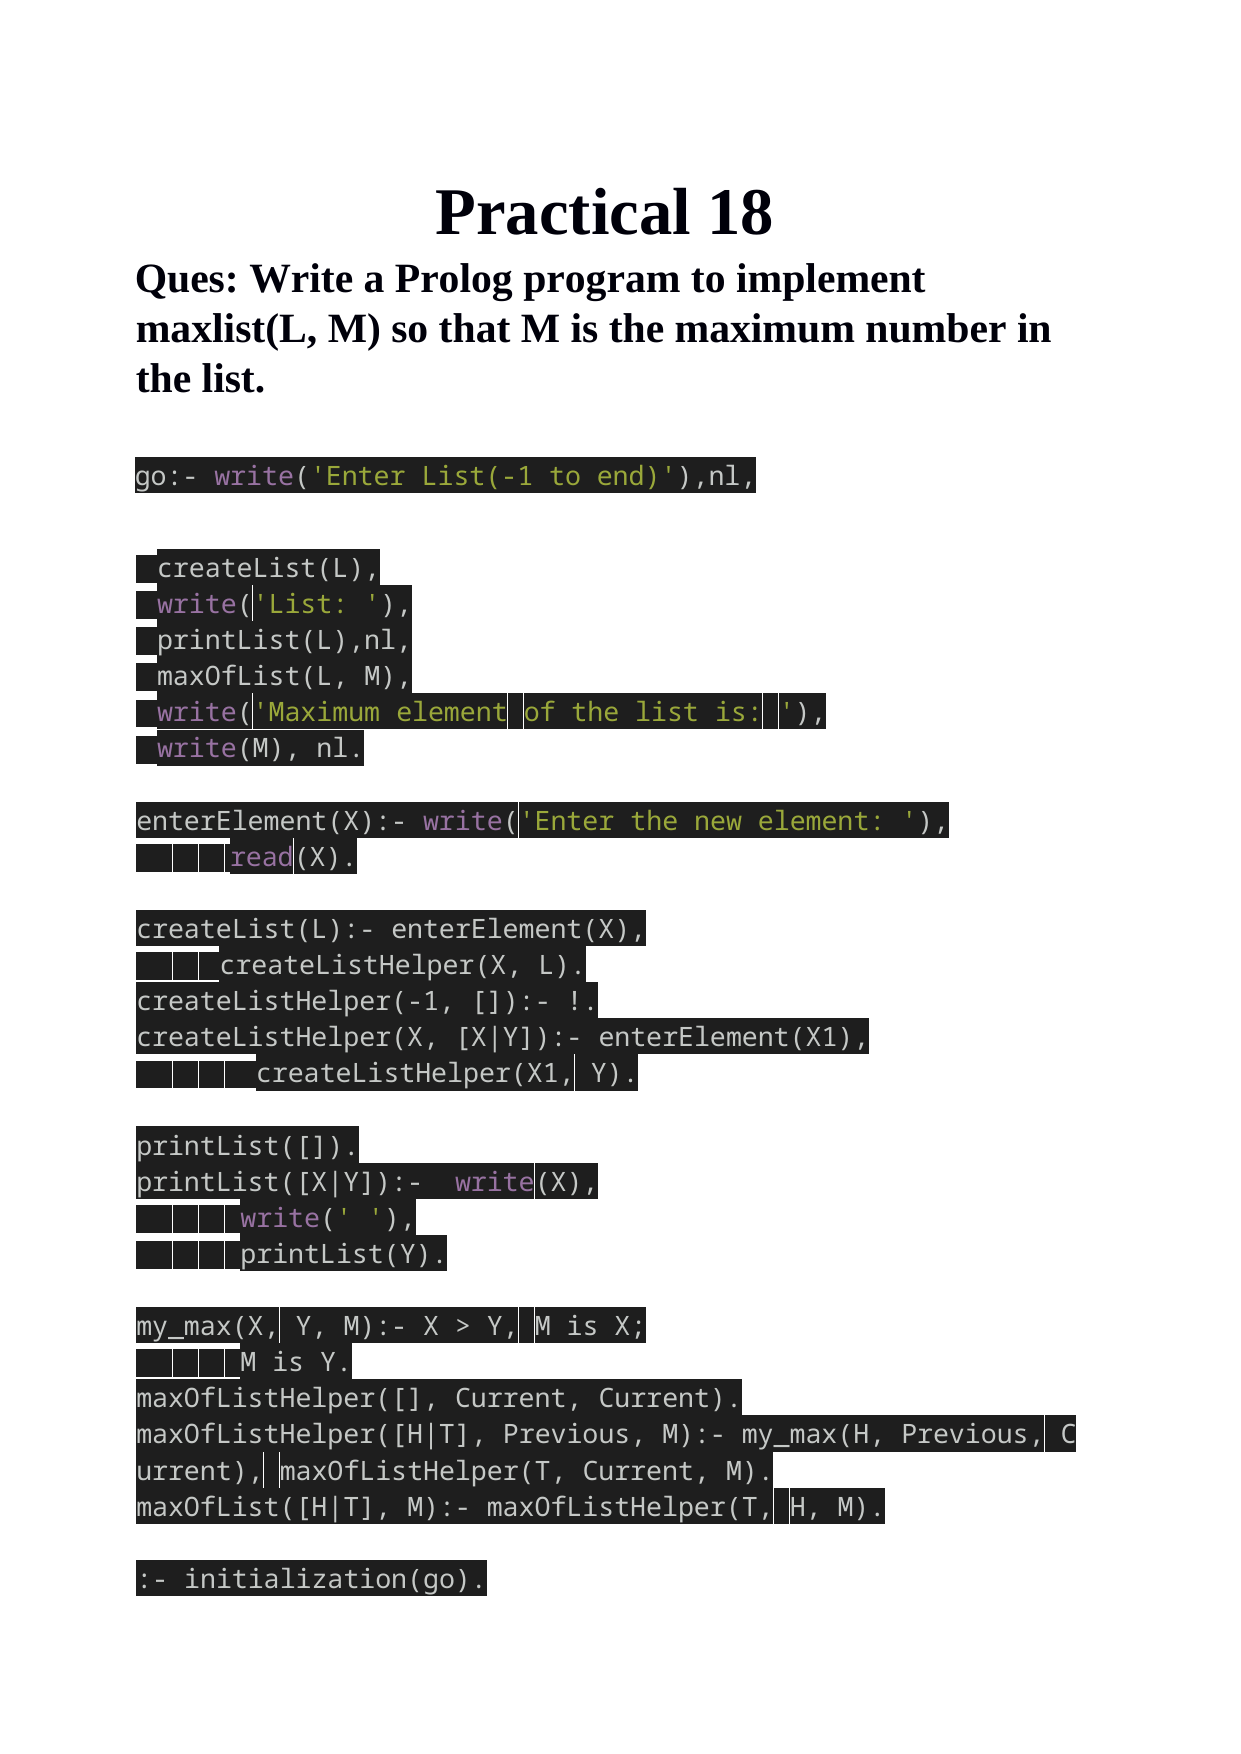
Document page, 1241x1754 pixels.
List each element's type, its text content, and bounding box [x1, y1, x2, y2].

text write('Maximum element of the list is: '), [136, 693, 1088, 729]
text write('List: '), [136, 585, 1088, 621]
text write(' '), [136, 1199, 1088, 1235]
text go:- write('Enter List(-1 to end)'),nl, [134, 457, 1088, 493]
text my_max(X, Y, M):- X > Y, M is X; [136, 1307, 1088, 1343]
text enterElement(X):- write('Enter the new element: '), [136, 802, 1088, 838]
text createList(L), [136, 549, 1088, 585]
text printList([X|Y]):- write(X), [136, 1163, 1088, 1199]
text write(M), nl. [136, 729, 1088, 766]
text createList(L):- enterElement(X), [136, 910, 1088, 946]
text M is Y. [136, 1343, 1088, 1379]
text createListHelper(X1, Y). [136, 1054, 1088, 1091]
text printList(L),nl, [136, 621, 1088, 657]
text createListHelper(X, L). [136, 946, 1088, 982]
text maxOfList(L, M), [136, 657, 1088, 693]
text createListHelper(X, [X|Y]):- enterElement(X1), [136, 1018, 1088, 1054]
text printList(Y). [136, 1235, 1088, 1271]
text read(X). [136, 838, 1088, 874]
text maxOfListHelper([], Current, Current). [136, 1379, 1088, 1415]
subtitle Practical 18 [136, 172, 1074, 249]
text :- initialization(go). [136, 1560, 1088, 1596]
text printList([]). [136, 1126, 1088, 1163]
text maxOfListHelper([H|T], Previous, M):- my_max(H, Previous, Current), maxOfListHelper(T, Current, M). [136, 1415, 1088, 1488]
text maxOfList([H|T], M):- maxOfListHelper(T, H, M). [136, 1488, 1088, 1524]
text Ques: Write a Prolog program to implement maxlist(L, M) so that M is the maximum number in the list. [134, 254, 1088, 401]
text createListHelper(-1, []):- !. [136, 982, 1088, 1018]
